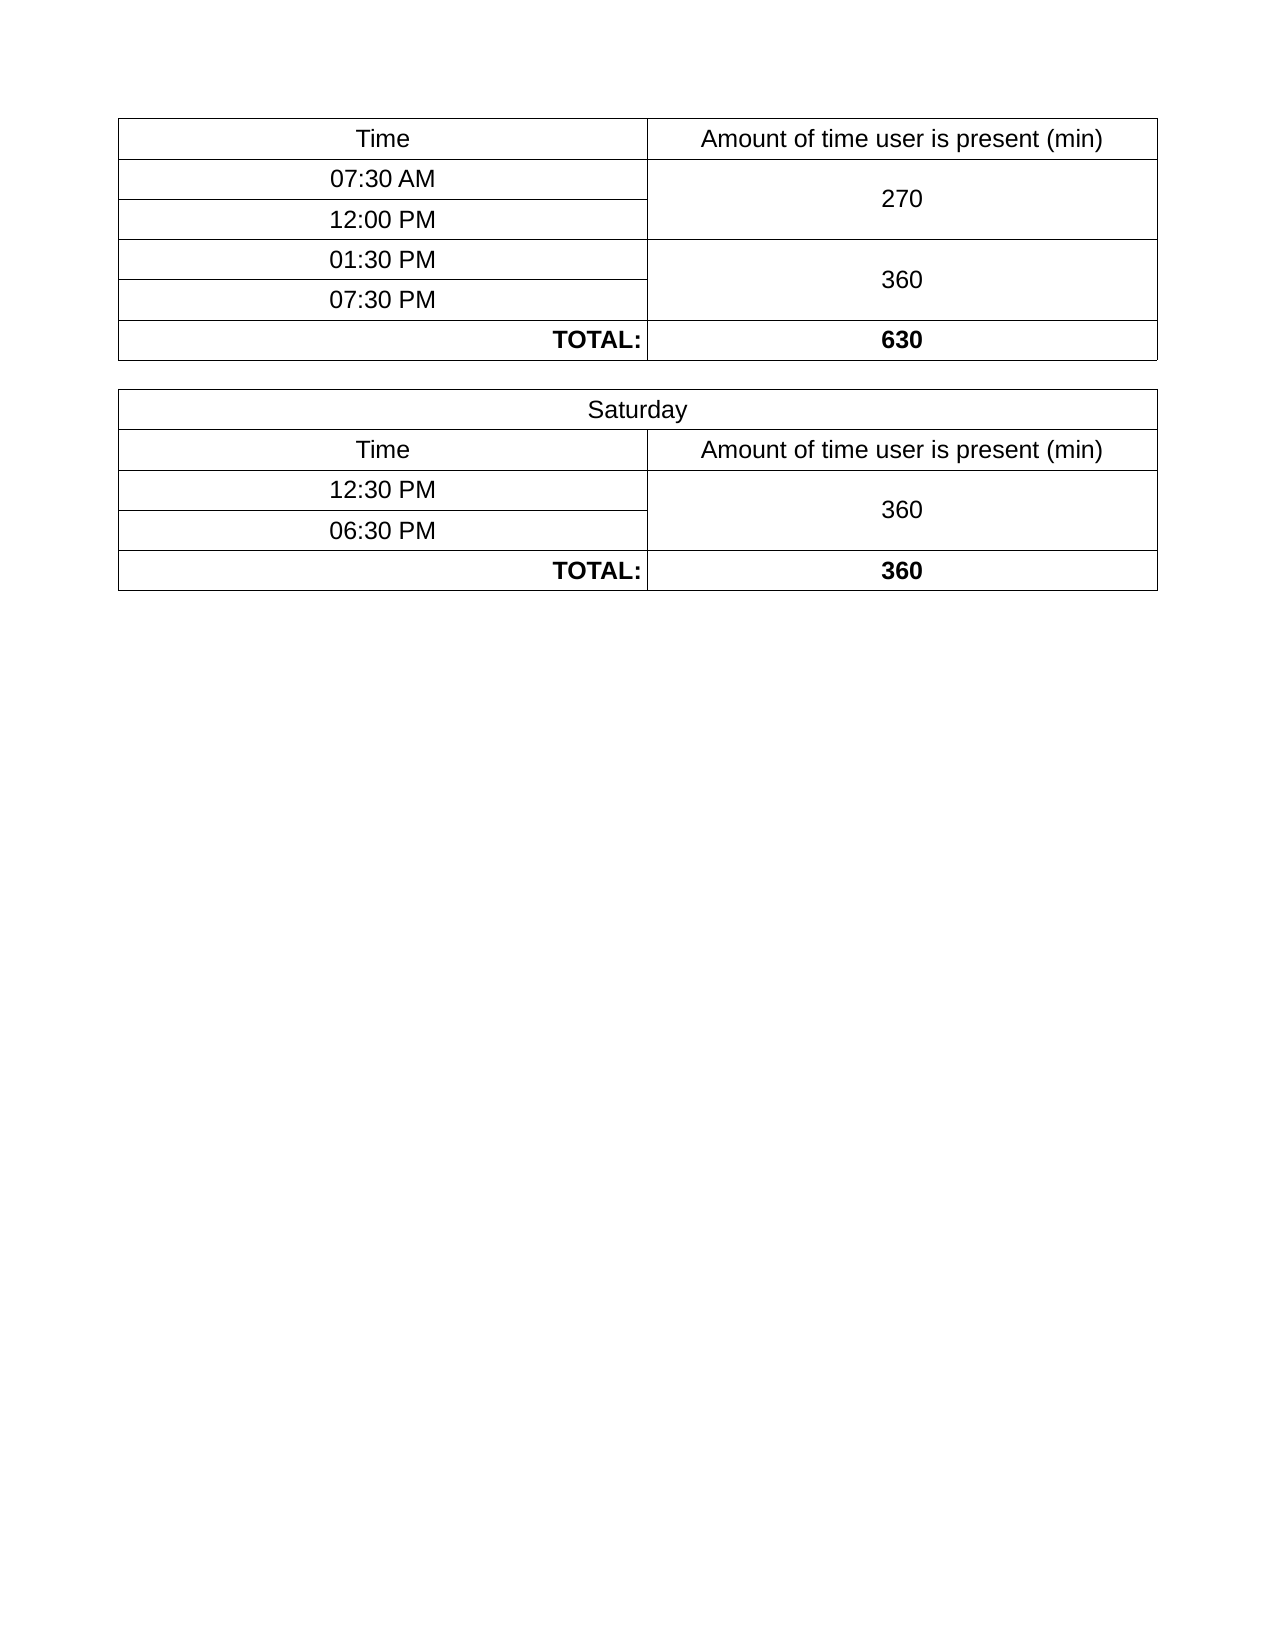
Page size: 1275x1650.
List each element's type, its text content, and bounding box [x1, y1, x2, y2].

table_header Saturday [119, 390, 1157, 429]
table_cell 06:30 PM [119, 511, 647, 550]
table_cell Amount of time user is present (min) [648, 119, 1157, 158]
table_cell Amount of time user is present (min) [648, 430, 1157, 469]
table_cell 07:30 AM [119, 160, 647, 199]
table_cell 360 [648, 551, 1157, 590]
table_cell 270 [648, 160, 1157, 239]
table_cell 01:30 PM [119, 240, 647, 279]
table_cell 12:00 PM [119, 200, 647, 239]
table_cell 360 [648, 471, 1157, 550]
table_cell 360 [648, 240, 1157, 320]
table_cell Time [119, 119, 647, 158]
table_cell 630 [648, 321, 1157, 360]
table_cell 07:30 PM [119, 280, 647, 320]
table_cell Time [119, 430, 647, 469]
table_cell TOTAL: [119, 321, 647, 360]
table_cell 12:30 PM [119, 471, 647, 510]
table_cell TOTAL: [119, 551, 647, 590]
